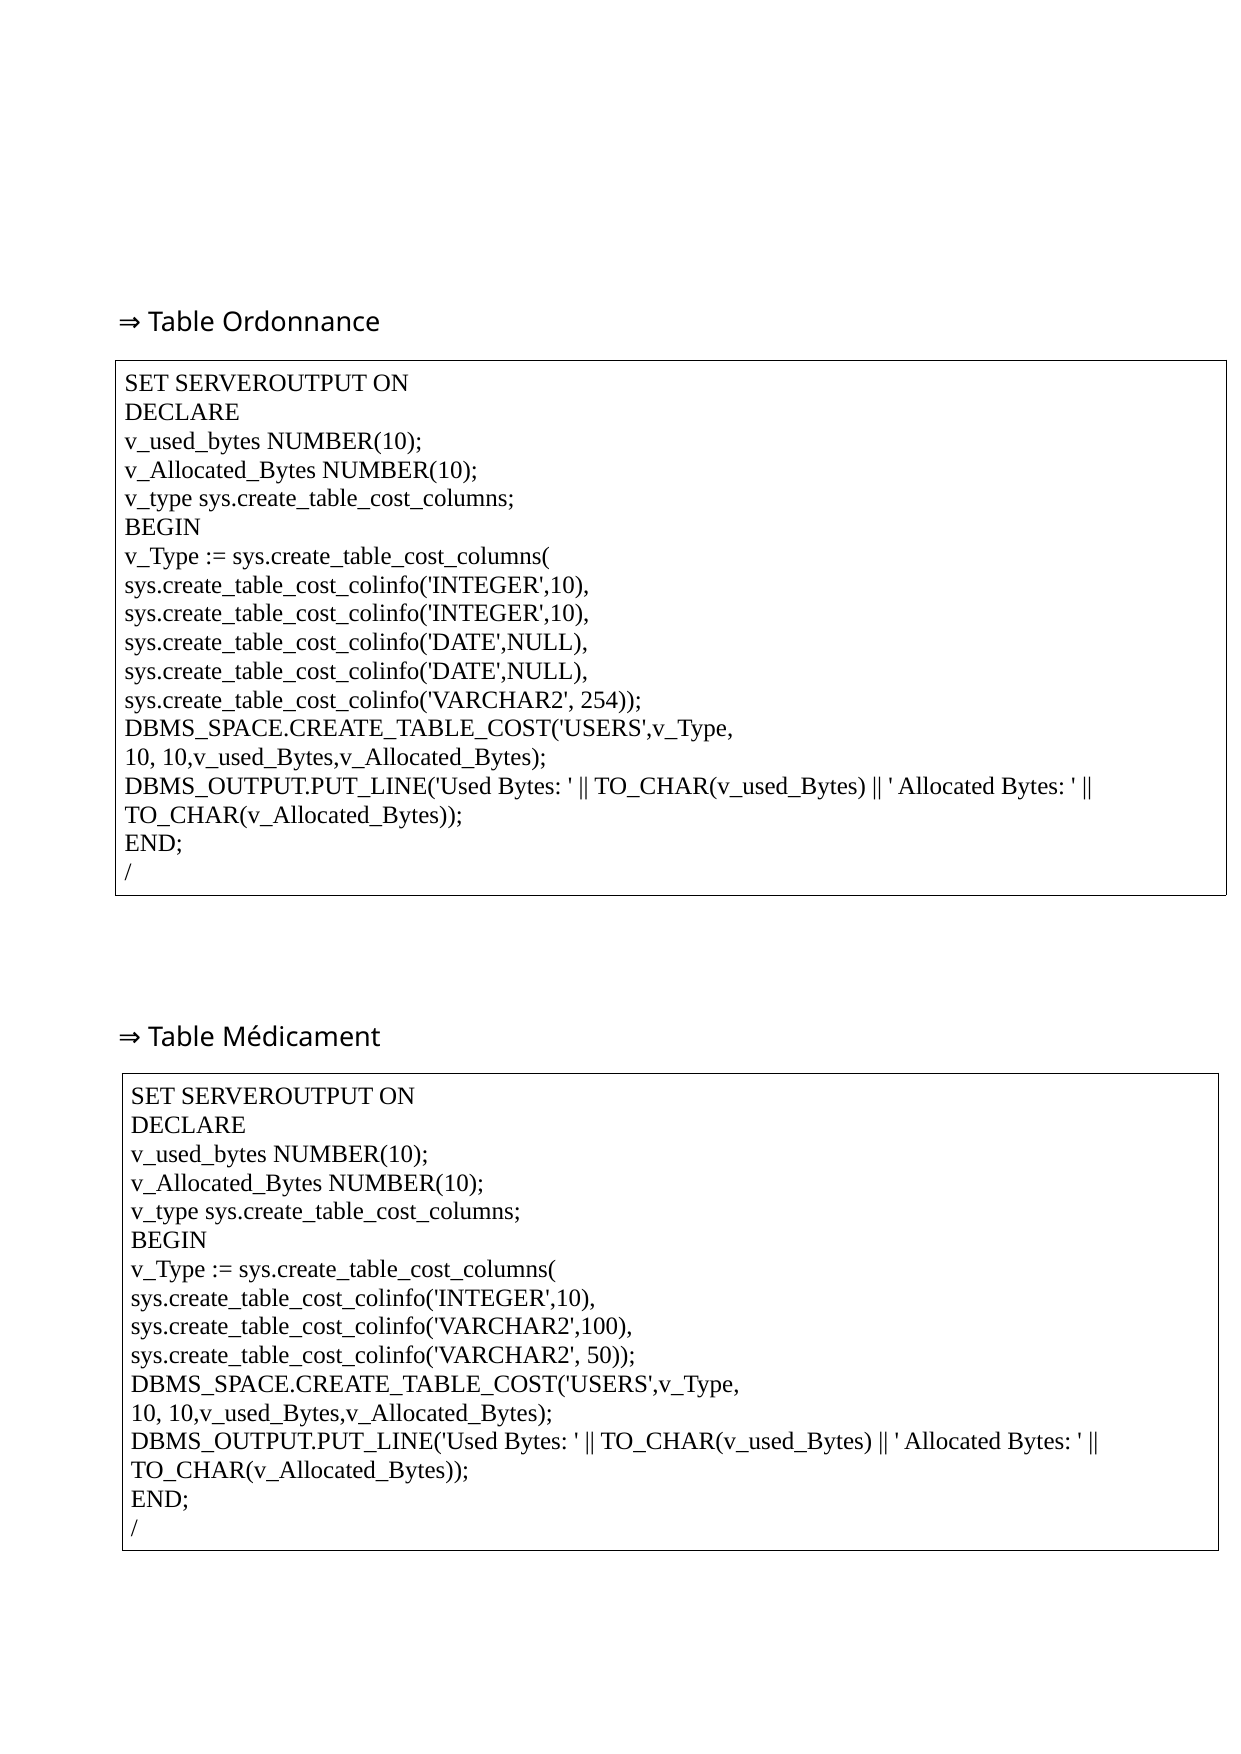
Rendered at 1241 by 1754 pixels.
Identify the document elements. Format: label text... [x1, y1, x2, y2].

text sys.create_table_cost_colinfo('VARCHAR2', 254)); [124, 685, 1217, 713]
text DBMS_SPACE.CREATE_TABLE_COST('USERS',v_Type, [124, 713, 1217, 742]
text DBMS_SPACE.CREATE_TABLE_COST('USERS',v_Type, [131, 1369, 1209, 1398]
text sys.create_table_cost_colinfo('VARCHAR2',100), [131, 1311, 1209, 1340]
text / [131, 1513, 1209, 1541]
text END; [131, 1484, 1209, 1513]
text BEGIN [131, 1225, 1209, 1254]
text DBMS_OUTPUT.PUT_LINE('Used Bytes: ' || TO_CHAR(v_used_Bytes) || ' Allocated Bytes: ' || TO_CHAR(v_Allocated_Bytes)); [131, 1426, 1209, 1484]
text 10, 10,v_used_Bytes,v_Allocated_Bytes); [131, 1398, 1209, 1426]
text DECLARE [131, 1110, 1209, 1139]
text ⇒ Table Médicament [118, 1017, 1122, 1054]
text sys.create_table_cost_colinfo('INTEGER',10), [131, 1283, 1209, 1311]
text SET SERVEROUTPUT ON [131, 1081, 1209, 1110]
text SET SERVEROUTPUT ON [124, 368, 1217, 397]
text END; [124, 828, 1217, 857]
text v_Allocated_Bytes NUMBER(10); [131, 1168, 1209, 1196]
text v_type sys.create_table_cost_columns; [131, 1196, 1209, 1225]
text DECLARE [124, 397, 1217, 426]
text ⇒ Table Ordonnance [118, 302, 1122, 339]
text v_Type := sys.create_table_cost_columns( [131, 1254, 1209, 1283]
text v_type sys.create_table_cost_columns; [124, 483, 1217, 512]
text sys.create_table_cost_colinfo('DATE',NULL), [124, 656, 1217, 685]
text BEGIN [124, 512, 1217, 541]
text v_used_bytes NUMBER(10); [131, 1139, 1209, 1168]
text 10, 10,v_used_Bytes,v_Allocated_Bytes); [124, 742, 1217, 771]
text v_used_bytes NUMBER(10); [124, 426, 1217, 455]
text sys.create_table_cost_colinfo('VARCHAR2', 50)); [131, 1340, 1209, 1369]
text v_Allocated_Bytes NUMBER(10); [124, 455, 1217, 483]
text v_Type := sys.create_table_cost_columns( [124, 541, 1217, 570]
text sys.create_table_cost_colinfo('INTEGER',10), [124, 598, 1217, 627]
text sys.create_table_cost_colinfo('INTEGER',10), [124, 570, 1217, 598]
text sys.create_table_cost_colinfo('DATE',NULL), [124, 627, 1217, 656]
text DBMS_OUTPUT.PUT_LINE('Used Bytes: ' || TO_CHAR(v_used_Bytes) || ' Allocated Bytes: ' || TO_CHAR(v_Allocated_Bytes)); [124, 771, 1217, 828]
text / [124, 857, 1217, 886]
